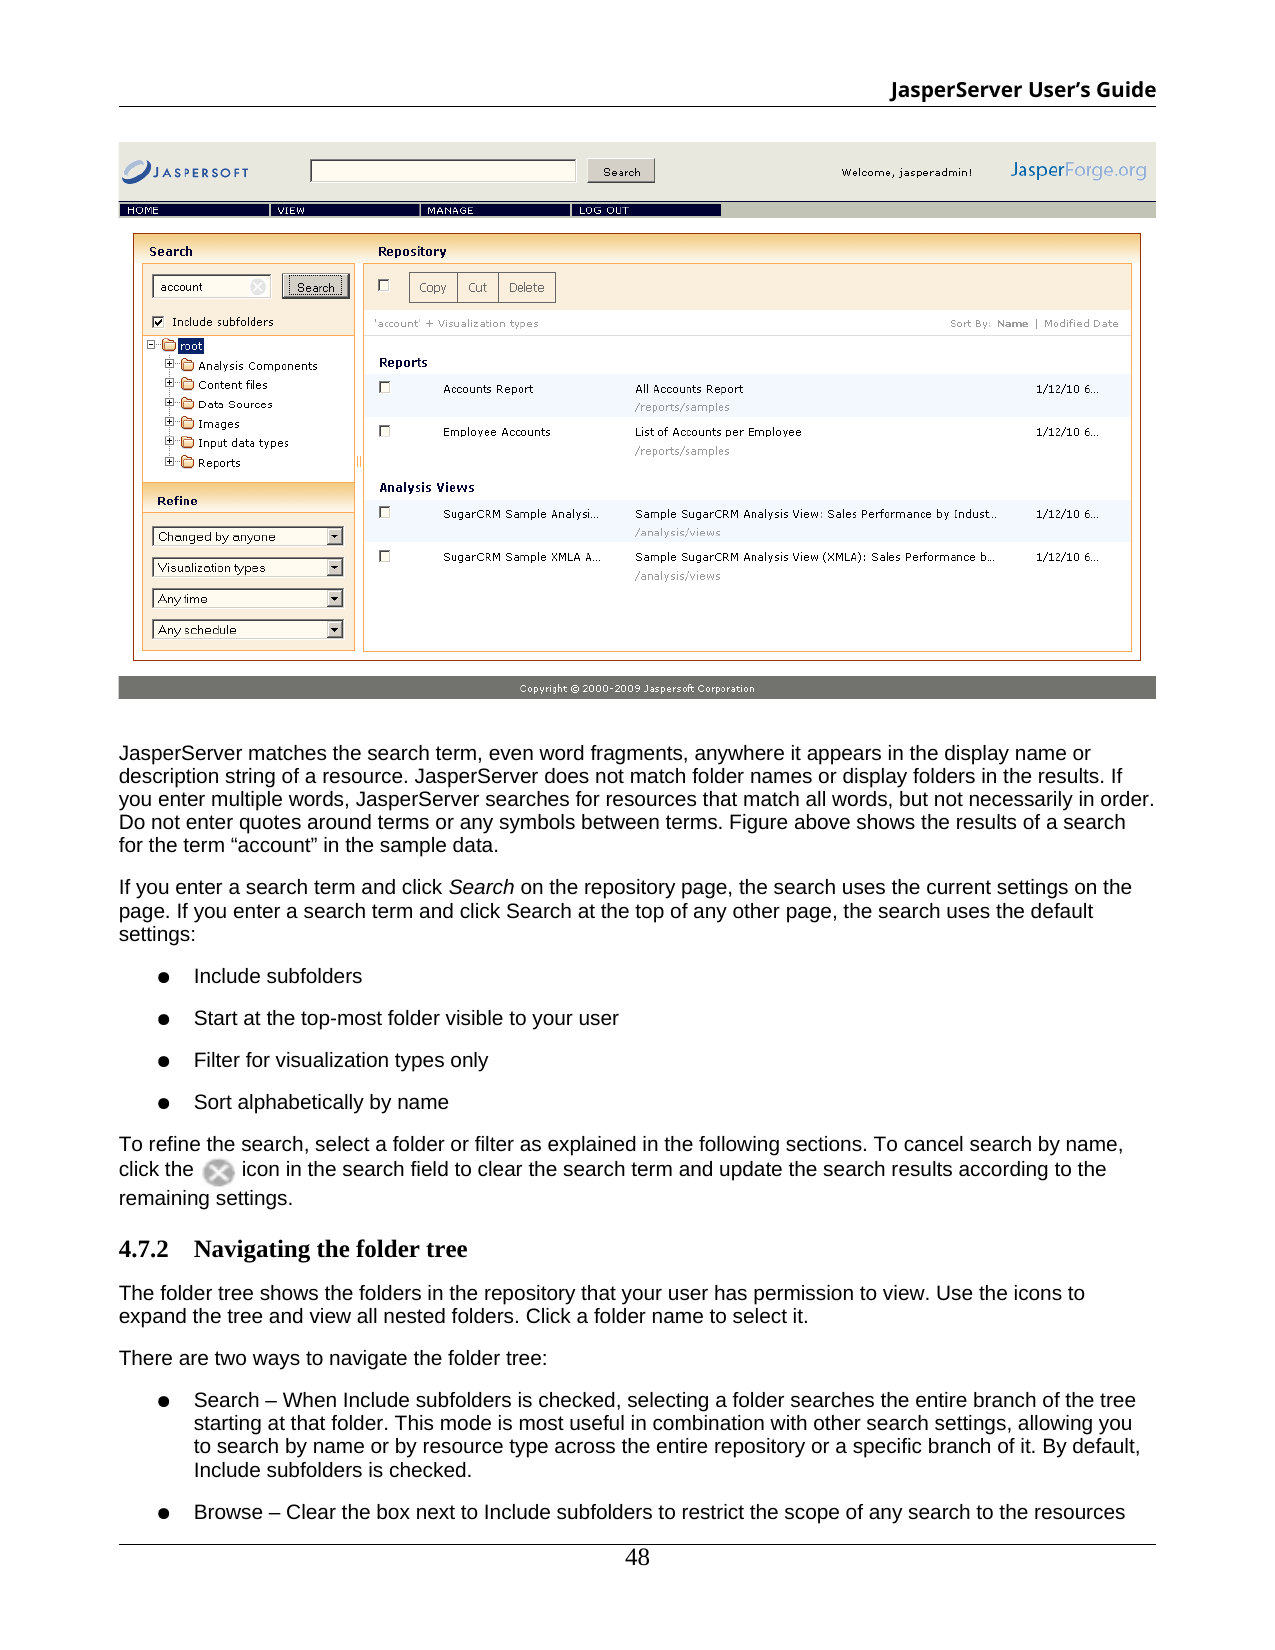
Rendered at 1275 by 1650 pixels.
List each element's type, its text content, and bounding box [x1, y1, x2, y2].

picture [118, 142, 1157, 699]
list Start at the top-most folder visible to your user [156, 1006, 1156, 1029]
text To refine the search, select a folder or filter as explained in the following sections. To cancel search by name, click the icon in the search field to clear the search term and update the search results according to the remaining settings. [118, 1132, 1156, 1210]
text If you enter a search term and click Search on the repository page, the search uses the current settings on the page. If you enter a search term and click Search at the top of any other page, the search uses the default settings: [118, 876, 1156, 946]
text The folder tree shows the folders in the repository that your user has permission to view. Use the icons to expand the tree and view all nested folders. Click a folder name to select it. [118, 1281, 1156, 1328]
subtitle Navigating the folder tree [118, 1235, 1156, 1263]
list Include subfolders [156, 964, 1156, 988]
text There are two ways to navigate the folder tree: [118, 1347, 1156, 1370]
list Filter for visualization types only [156, 1048, 1156, 1072]
list Search – When Include subfolders is checked, selecting a folder searches the entire branch of the tree starting at that folder. This mode is most useful in combination with other search settings, allowing you to search by name or by resource type across the entire repository or a specific branch of it. By default, Include subfolders is checked. [156, 1388, 1156, 1481]
list Sort alphabetically by name [156, 1090, 1156, 1113]
list Browse – Clear the box next to Include subfolders to restrict the scope of any search to the resources [156, 1500, 1156, 1523]
text JasperServer matches the search term, even word fragments, anywhere it appears in the display name or description string of a resource. JasperServer does not match folder names or display folders in the results. If you enter multiple words, JasperServer searches for resources that match all words, but not necessarily in order. Do not enter quotes around terms or any symbols between terms. Figure above shows the results of a search for the term “account” in the sample data. [118, 741, 1156, 857]
